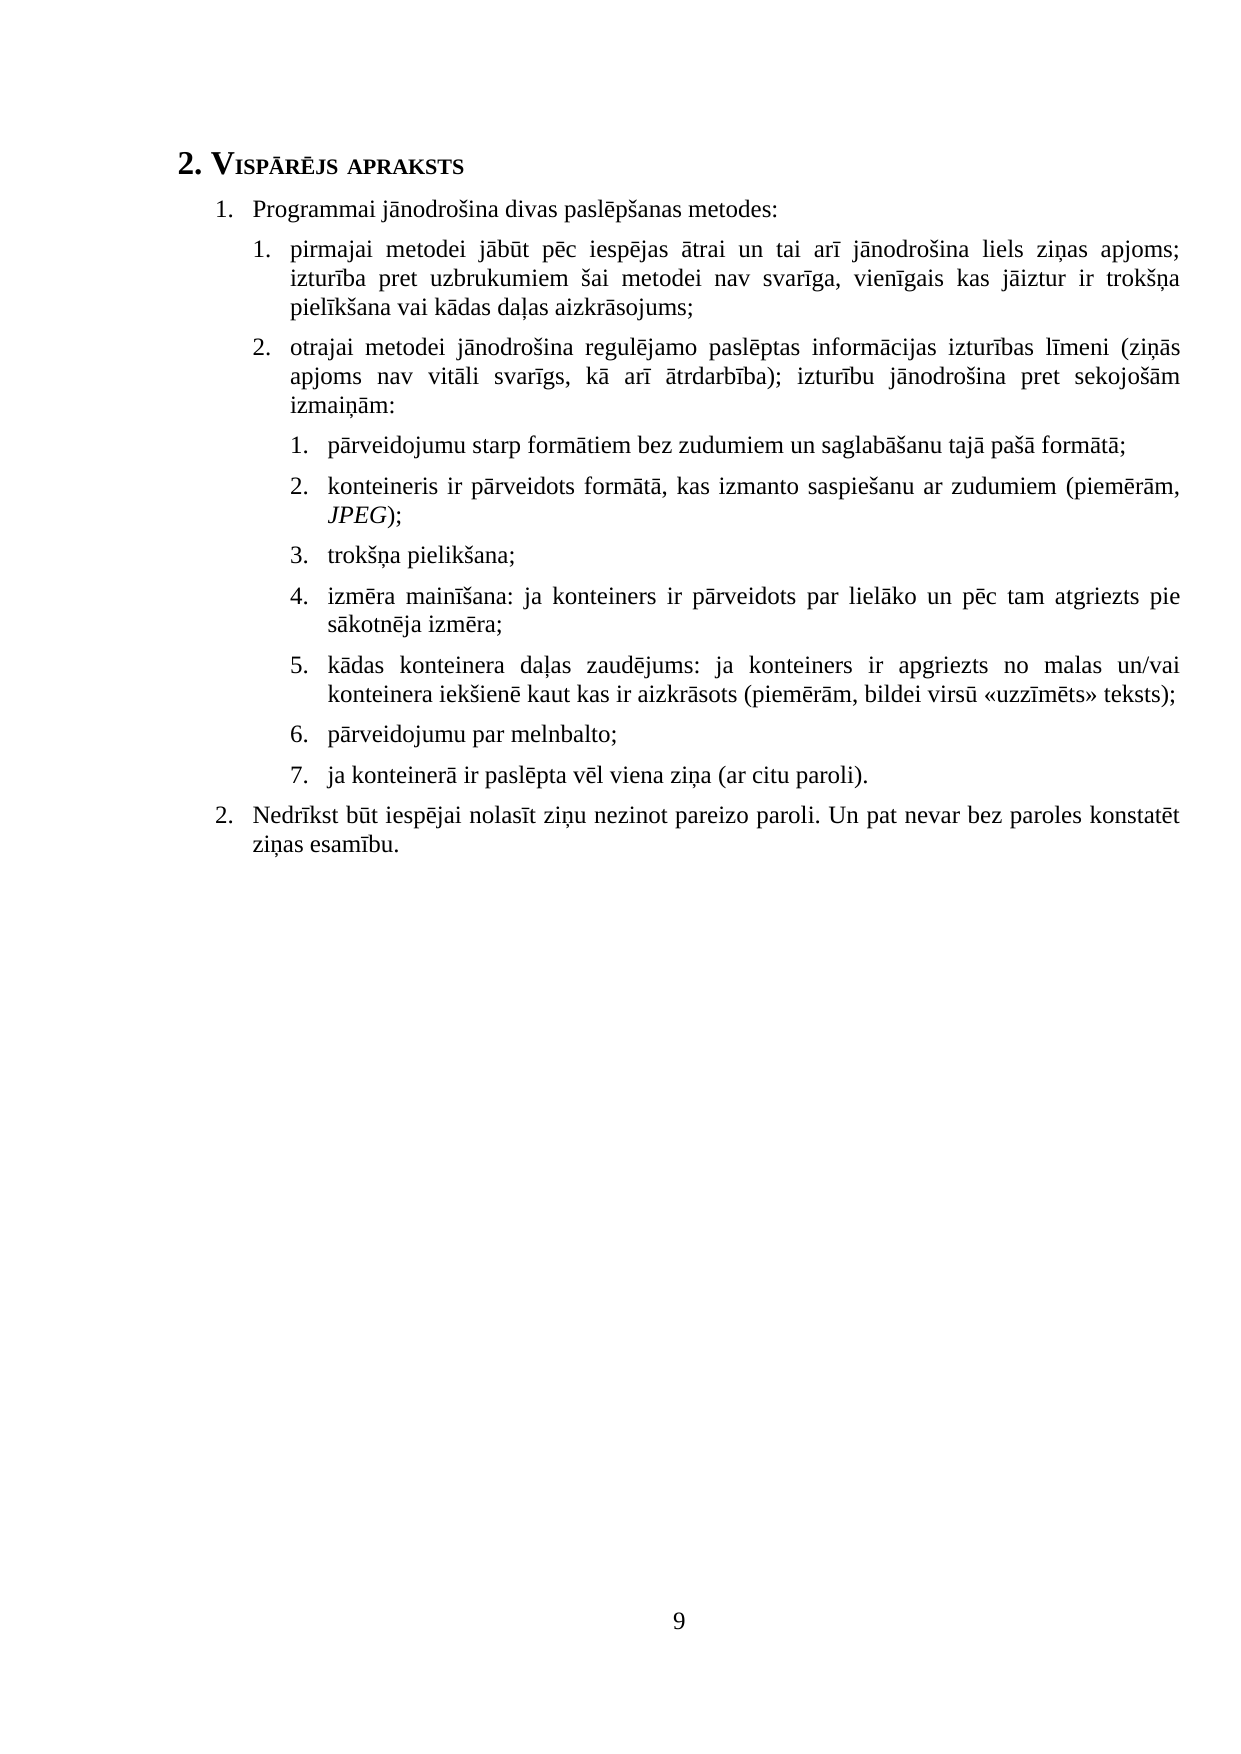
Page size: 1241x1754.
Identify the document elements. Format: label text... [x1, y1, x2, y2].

list trokšņa pielikšana; [290, 540, 1181, 569]
list pirmajai metodei jābūt pēc iespējas ātrai un tai arī jānodrošina liels ziņas apjoms; izturība pret uzbrukumiem šai metodei nav svarīga, vienīgais kas jāiztur ir trokšņa pielīkšana vai kādas daļas aizkrāsojums; [252, 234, 1181, 321]
list pārveidojumu starp formātiem bez zudumiem un saglabāšanu tajā pašā formātā; [290, 431, 1181, 459]
list kādas konteinera daļas zaudējums: ja konteiners ir apgriezts no malas un/vai konteinera iekšienē kaut kas ir aizkrāsots (piemērām, bildei virsū «uzzīmēts» teksts); [290, 650, 1181, 708]
list Nedrīkst būt iespējai nolasīt ziņu nezinot pareizo paroli. Un pat nevar bez paroles konstatēt ziņas esamību. [215, 800, 1181, 858]
list otrajai metodei jānodrošina regulējamo paslēptas informācijas izturības līmeni (ziņās apjoms nav vitāli svarīgs, kā arī ātrdarbība); izturību jānodrošina pret sekojošām izmaiņām: [252, 332, 1181, 419]
list izmēra mainīšana: ja konteiners ir pārveidots par lielāko un pēc tam atgriezts pie sākotnēja izmēra; [290, 581, 1181, 638]
subtitle Vispārējs apraksts [177, 143, 1181, 181]
list Programmai jānodrošina divas paslēpšanas metodes: [215, 194, 1181, 223]
list konteineris ir pārveidots formātā, kas izmanto saspiešanu ar zudumiem (piemērām, JPEG); [290, 471, 1181, 528]
list pārveidojumu par melnbalto; [290, 719, 1181, 748]
list ja konteinerā ir paslēpta vēl viena ziņa (ar citu paroli). [290, 760, 1181, 789]
